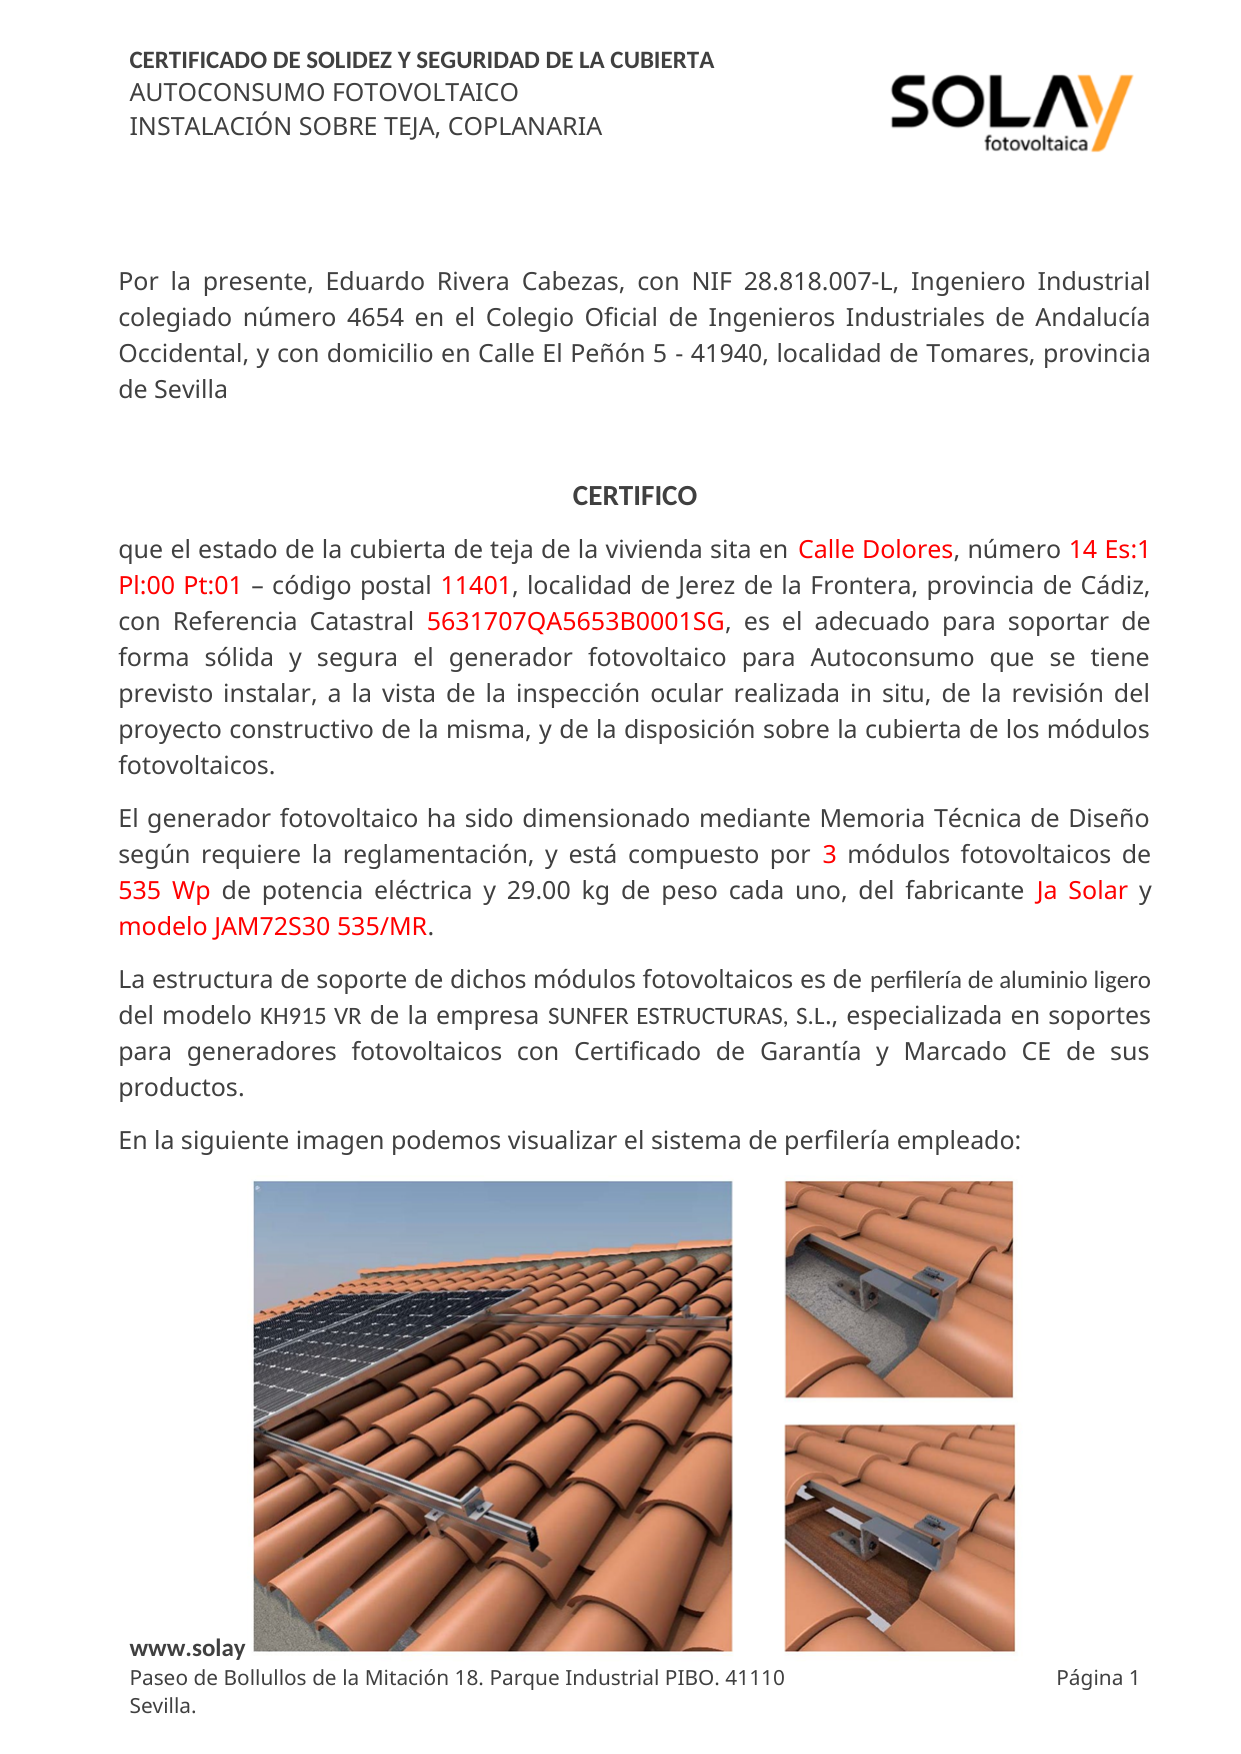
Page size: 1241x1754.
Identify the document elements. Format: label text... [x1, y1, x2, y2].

text La estructura de soporte de dichos módulos fotovoltaicos es de perfilería de aluminio ligero del modelo KH915 VR de la empresa SUNFER ESTRUCTURAS, S.L., especializada en soportes para generadores fotovoltaicos con Certificado de Garantía y Marcado CE de sus productos. [118, 961, 1152, 1104]
text En la siguiente imagen podemos visualizar el sistema de perfilería empleado: [118, 1122, 1152, 1156]
text El generador fotovoltaico ha sido dimensionado mediante Memoria Técnica de Diseño según requiere la reglamentación, y está compuesto por 3 módulos fotovoltaicos de 535 Wp de potencia eléctrica y 29.00 kg de peso cada uno, del fabricante Ja Solar y modelo JAM72S30 535/MR. [118, 801, 1152, 943]
text CERTIFICO [118, 477, 1152, 513]
text Por la presente, Eduardo Rivera Cabezas, con NIF 28.818.007-L, Ingeniero Industrial colegiado número 4654 en el Colegio Oficial de Ingenieros Industriales de Andalucía Occidental, y con domicilio en Calle El Peñón 5 - 41940, localidad de Tomares, provincia de Sevilla [118, 264, 1152, 406]
text que el estado de la cubierta de teja de la vivienda sita en Calle Dolores, número 14 Es:1 Pl:00 Pt:01 – código postal 11401, localidad de Jerez de la Frontera, provincia de Cádiz, con Referencia Catastral 5631707QA5653B0001SG, es el adecuado para soportar de forma sólida y segura el generador fotovoltaico para Autoconsumo que se tiene previsto instalar, a la vista de la inspección ocular realizada in situ, de la revisión del proyecto constructivo de la misma, y de la disposición sobre la cubierta de los módulos fotovoltaicos. [118, 532, 1152, 782]
